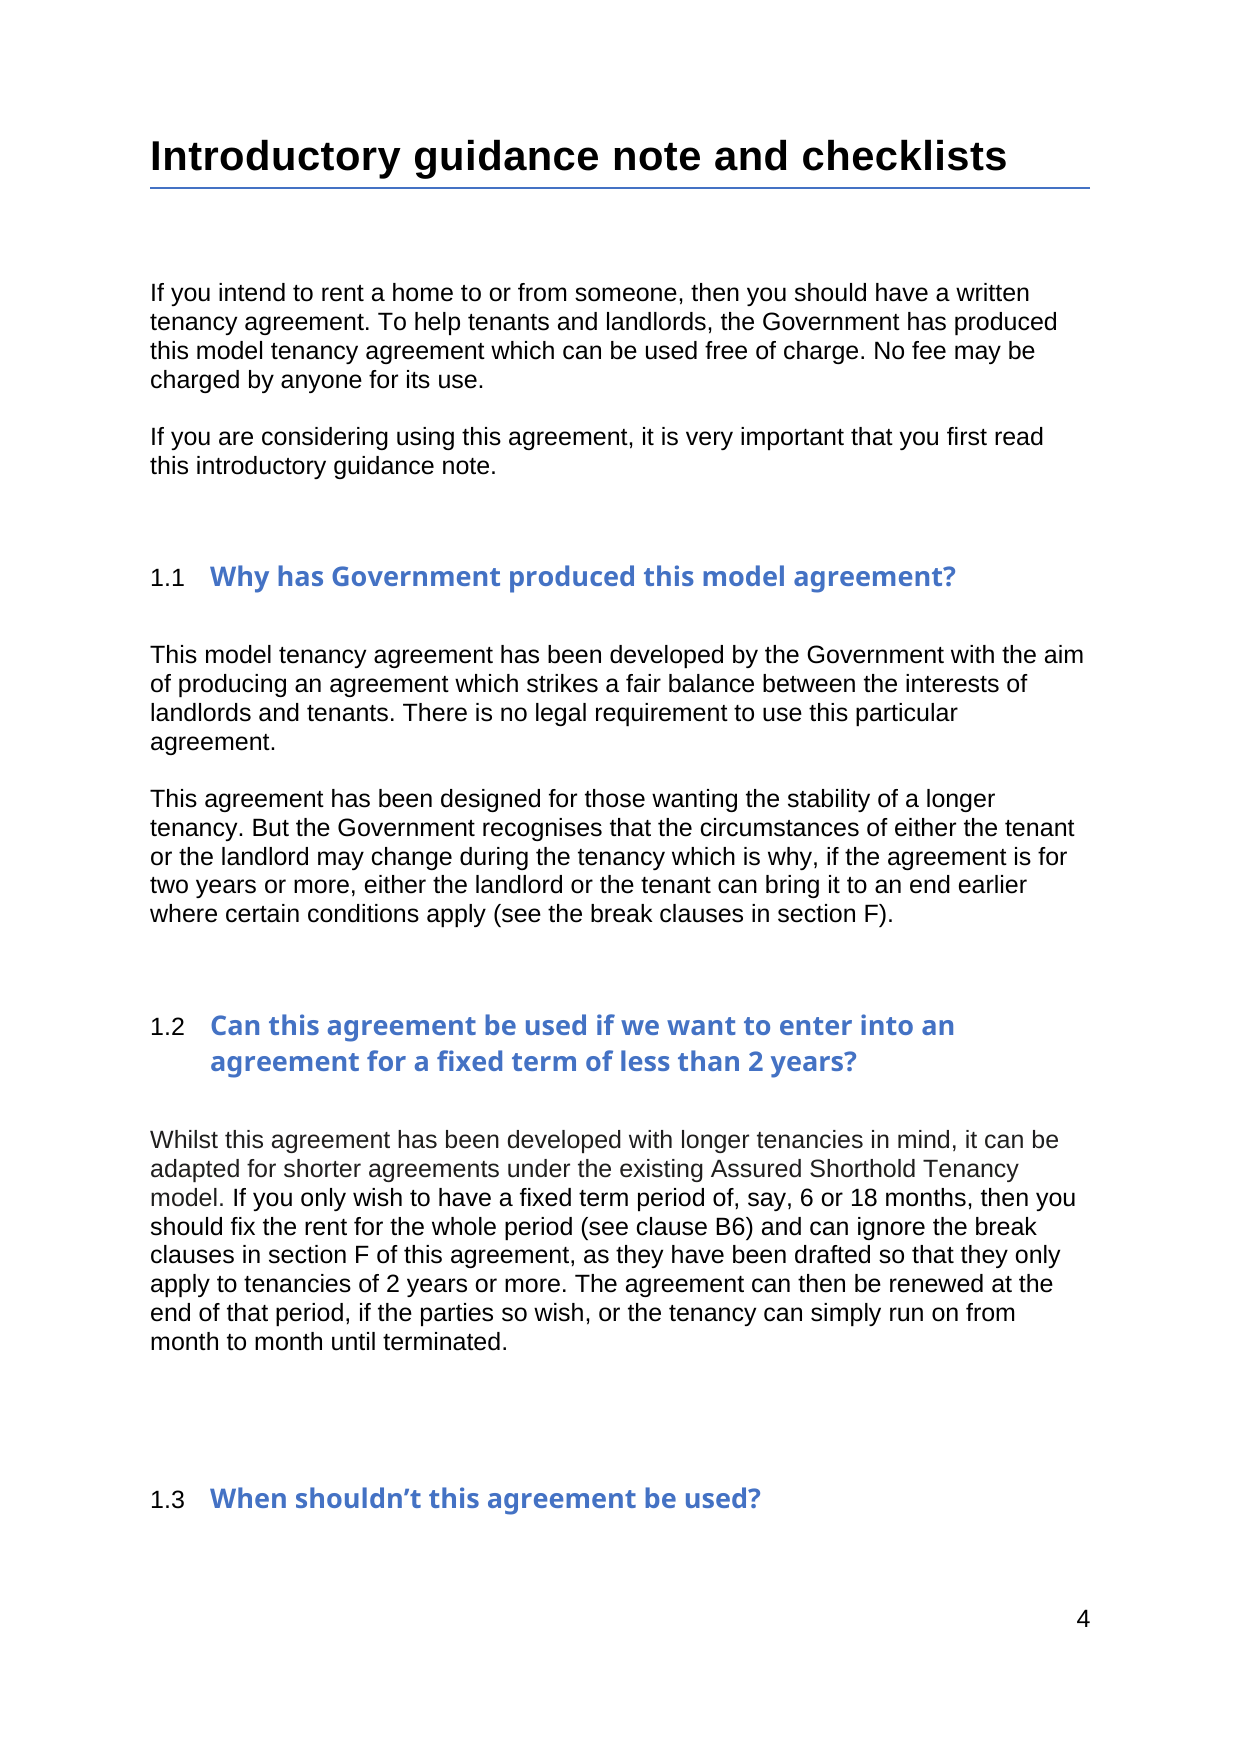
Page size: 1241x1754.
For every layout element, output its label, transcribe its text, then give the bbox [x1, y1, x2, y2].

subtitle Can this agreement be used if we want to enter into an agreement for a fixed term of less than 2 years? [150, 1006, 1090, 1080]
text This model tenancy agreement has been developed by the Government with the aim of producing an agreement which strikes a fair balance between the interests of landlords and tenants. There is no legal requirement to use this particular agreement. [150, 640, 1090, 755]
text Whilst this agreement has been developed with longer tenancies in mind, it can be adapted for shorter agreements under the existing Assured Shorthold Tenancy model. If you only wish to have a fixed term period of, say, 6 or 18 months, then you should fix the rent for the whole period (see clause B6) and can ignore the break clauses in section F of this agreement, as they have been drafted so that they only apply to tenancies of 2 years or more. The agreement can then be renewed at the end of that period, if the parties so wish, or the tenancy can simply run on from month to month until terminated. [150, 1125, 1090, 1355]
title Introductory guidance note and checklists [150, 131, 1090, 187]
subtitle When shouldn’t this agreement be used? [150, 1479, 1090, 1516]
text If you are considering using this agreement, it is very important that you first read this introductory guidance note. [150, 422, 1090, 479]
subtitle Why has Government produced this model agreement? [150, 558, 1090, 595]
text If you intend to rent a home to or from someone, then you should have a written tenancy agreement. To help tenants and landlords, the Government has produced this model tenancy agreement which can be used free of charge. No fee may be charged by anyone for its use. [150, 278, 1090, 393]
text This agreement has been designed for those wanting the stability of a longer tenancy. But the Government recognises that the circumstances of either the tenant or the landlord may change during the tenancy which is why, if the agreement is for two years or more, either the landlord or the tenant can bring it to an end earlier where certain conditions apply (see the break clauses in section F). [150, 784, 1090, 928]
